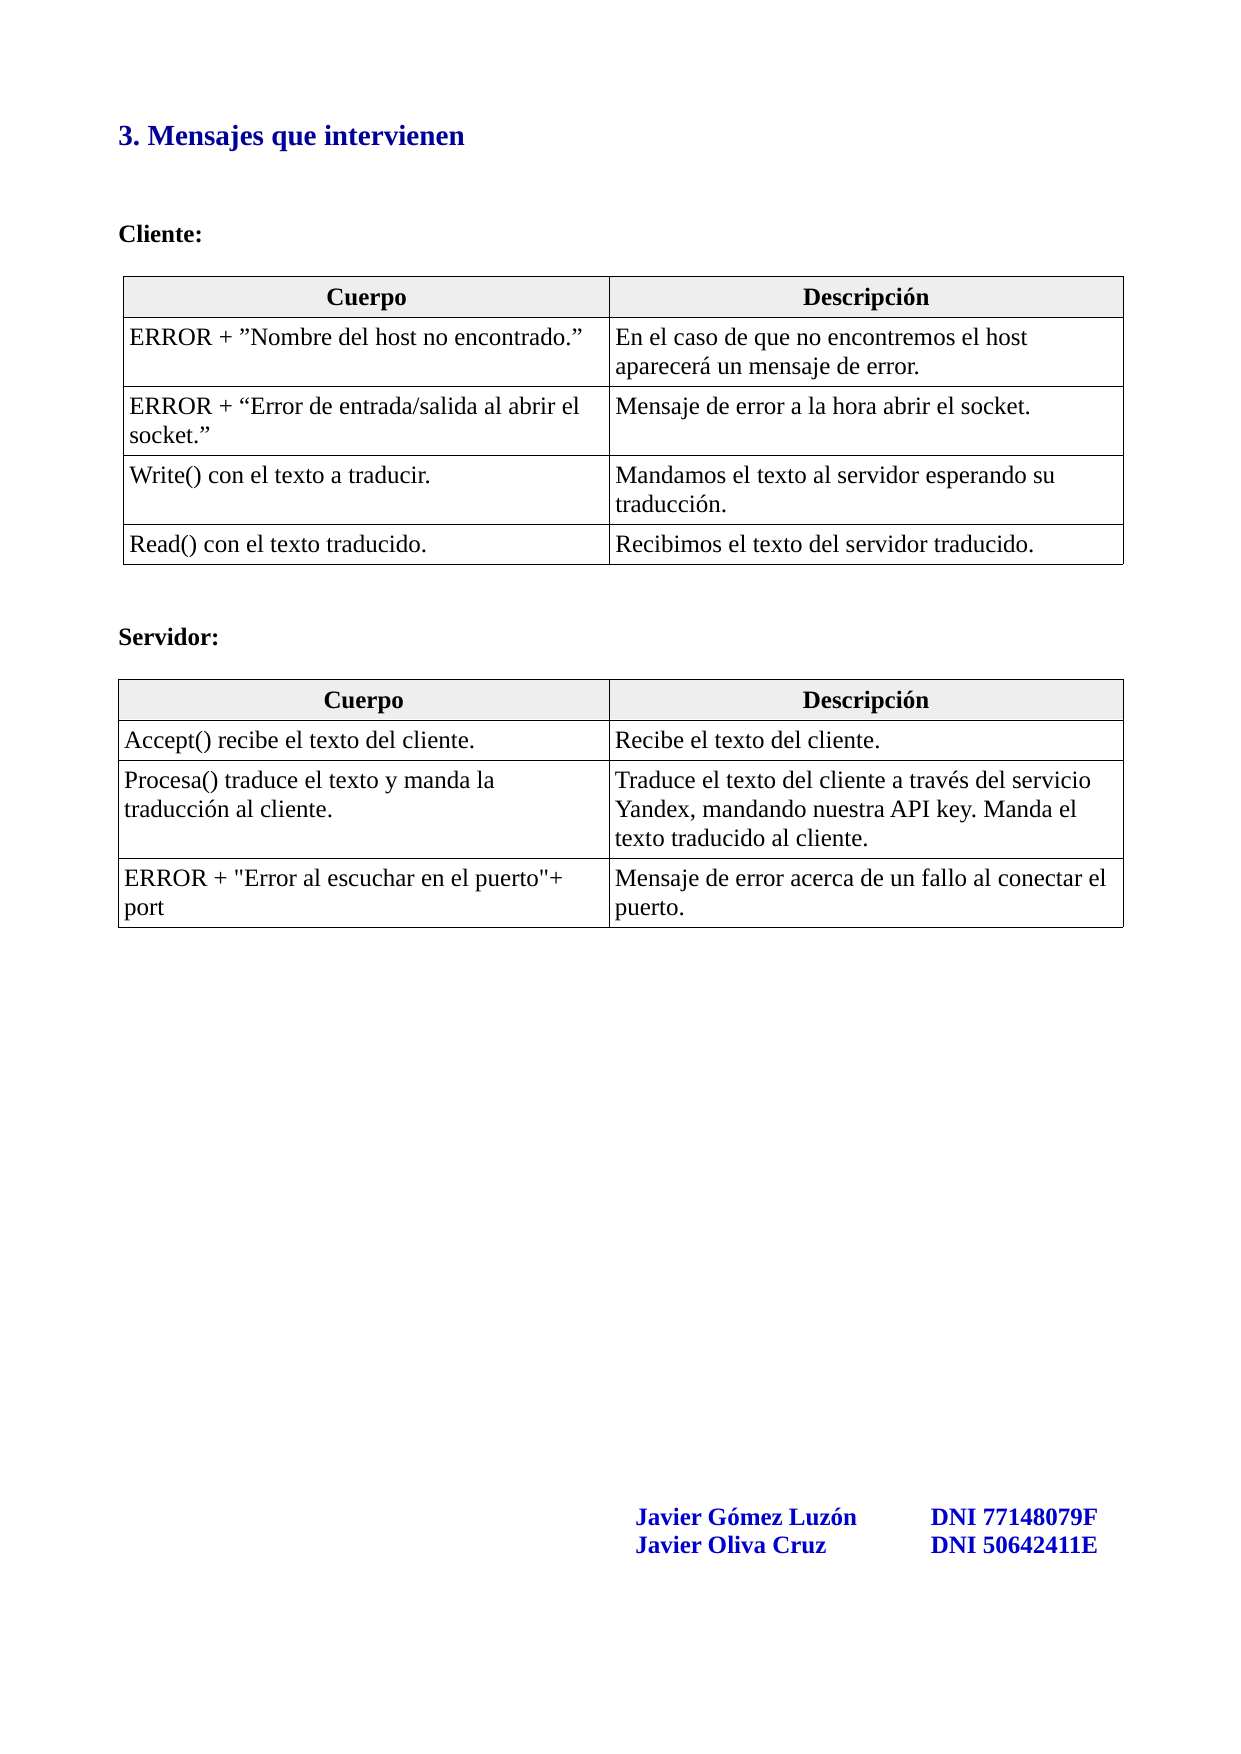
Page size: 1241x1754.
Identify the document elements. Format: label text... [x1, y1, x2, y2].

table_cell ERROR + “Error de entrada/salida al abrir el socket.” [124, 387, 609, 455]
table_cell Mensaje de error a la hora abrir el socket. [610, 387, 1123, 455]
table_cell Recibimos el texto del servidor traducido. [610, 525, 1123, 564]
text Javier Oliva Cruz DNI 50642411E [118, 1531, 1122, 1559]
table_cell ERROR + "Error al escuchar en el puerto"+ port [119, 859, 609, 927]
table_cell En el caso de que no encontremos el host aparecerá un mensaje de error. [610, 318, 1123, 386]
table_cell Write() con el texto a traducir. [124, 456, 609, 524]
table_cell Recibe el texto del cliente. [610, 721, 1123, 760]
table_header Descripción [610, 277, 1123, 317]
text Javier Gómez Luzón DNI 77148079F [118, 1502, 1122, 1531]
text 3. Mensajes que intervienen [118, 118, 1122, 152]
table_cell Procesa() traduce el texto y manda la traducción al cliente. [119, 761, 609, 858]
table_header Descripción [610, 680, 1123, 719]
table_header Cuerpo [124, 277, 609, 317]
text Cliente: [118, 219, 1122, 247]
text Servidor: [118, 622, 1122, 650]
table_cell Mandamos el texto al servidor esperando su traducción. [610, 456, 1123, 524]
table_header Cuerpo [119, 680, 609, 719]
table_cell ERROR + ”Nombre del host no encontrado.” [124, 318, 609, 386]
table_cell Read() con el texto traducido. [124, 525, 609, 564]
table_cell Traduce el texto del cliente a través del servicio Yandex, mandando nuestra API key. Manda el texto traducido al cliente. [610, 761, 1123, 858]
table_cell Accept() recibe el texto del cliente. [119, 721, 609, 760]
table_cell Mensaje de error acerca de un fallo al conectar el puerto. [610, 859, 1123, 927]
